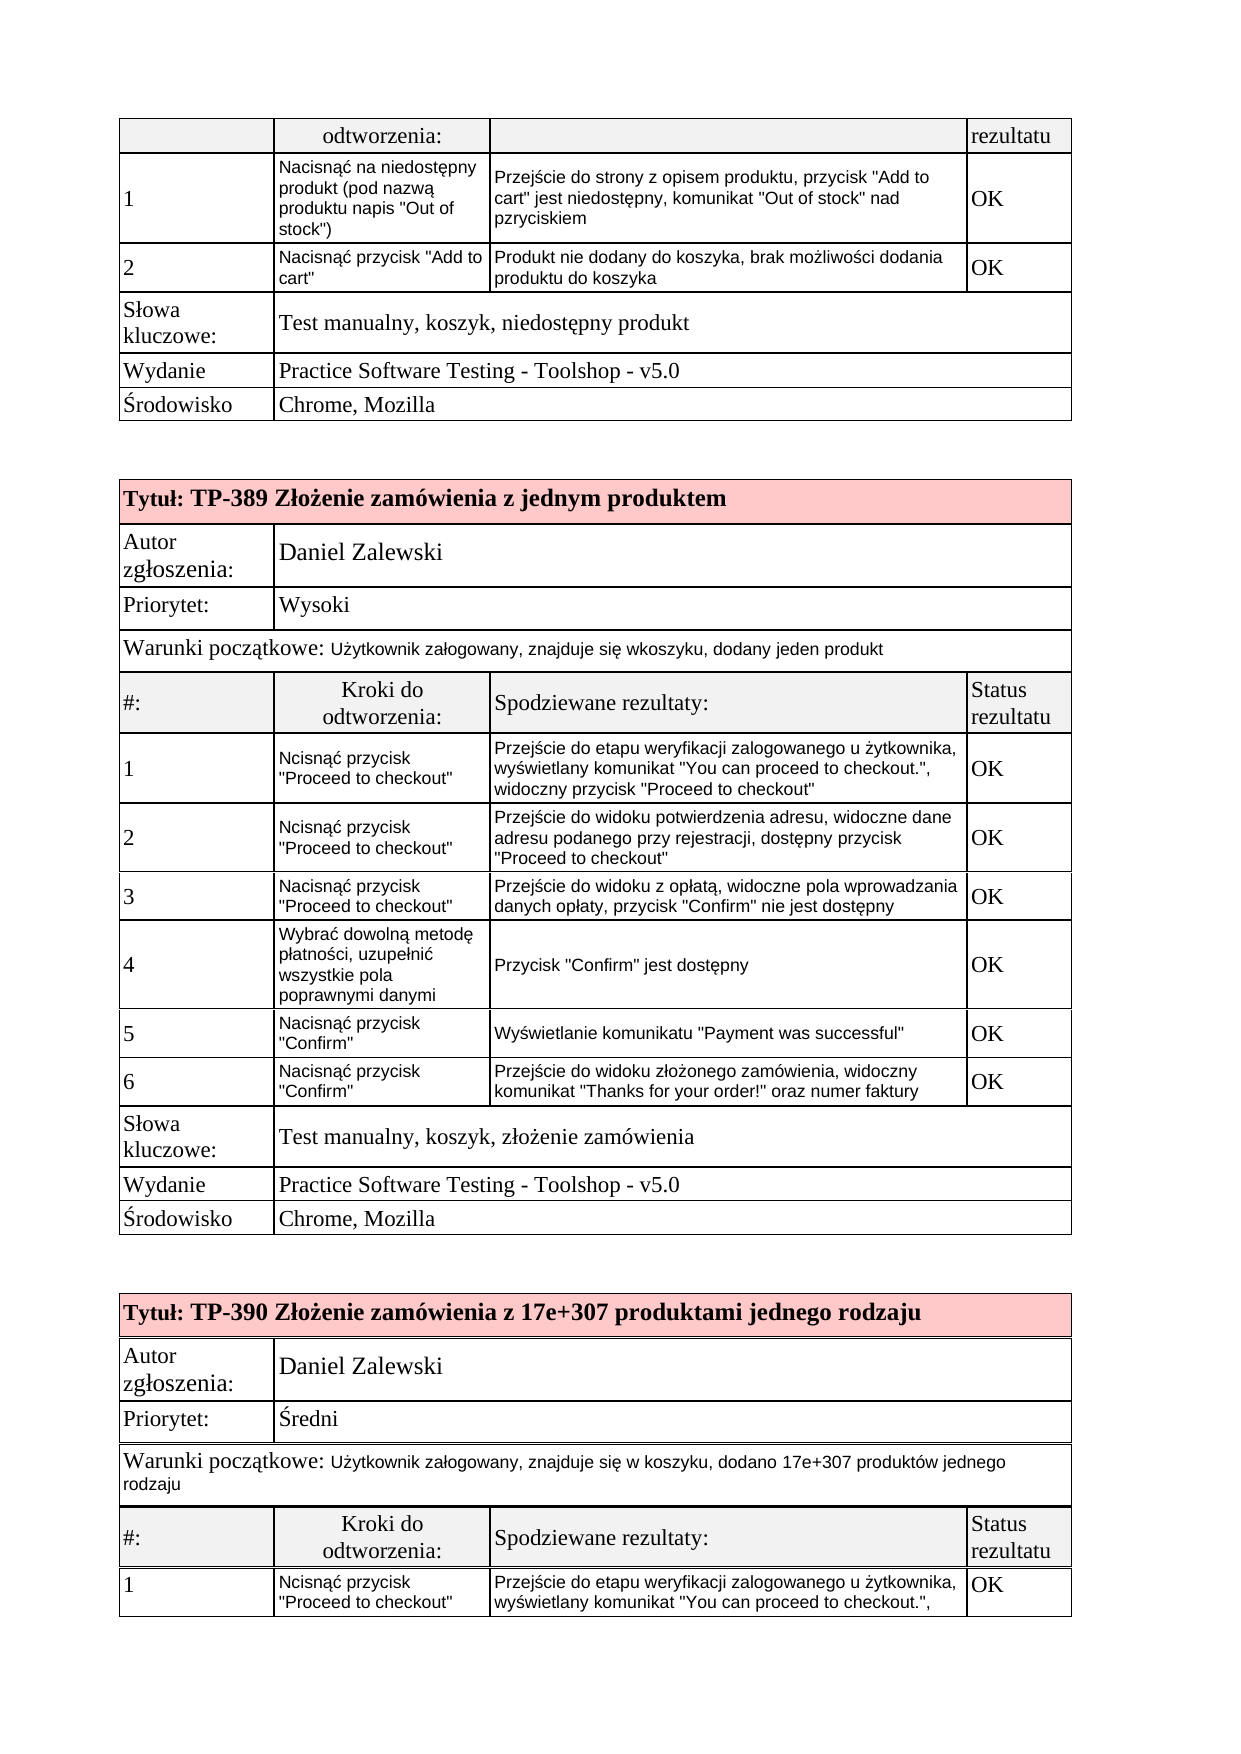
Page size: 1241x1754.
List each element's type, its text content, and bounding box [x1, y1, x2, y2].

table_cell 1 [120, 154, 273, 242]
table_cell OK [968, 154, 1071, 242]
table_cell Średni [275, 1402, 1071, 1442]
table_cell Przejście do etapu weryfikacji zalogowanego u żytkownika, wyświetlany komunikat "You can proceed to checkout.", widoczny przycisk "Proceed to checkout" [491, 734, 966, 802]
table_cell 2 [120, 804, 273, 871]
table_cell Środowisko [120, 388, 273, 420]
table_cell OK [968, 1058, 1071, 1105]
table_cell Wysoki [275, 588, 1071, 629]
table_cell Status rezultatu [968, 1508, 1071, 1566]
table_cell OK [968, 804, 1071, 871]
table_cell Słowa kluczowe: [120, 293, 273, 352]
table_cell Ncisnąć przycisk "Proceed to checkout" [275, 1569, 489, 1616]
table_cell odtworzenia: [275, 119, 489, 152]
table_cell 1 [120, 734, 273, 802]
table_cell Przejście do widoku potwierdzenia adresu, widoczne dane adresu podanego przy rejestracji, dostępny przycisk "Proceed to checkout" [491, 804, 966, 871]
table_cell Przycisk "Confirm" jest dostępny [491, 921, 966, 1008]
table_cell Daniel Zalewski [275, 525, 1071, 586]
table_cell Chrome, Mozilla [275, 388, 1071, 420]
table_cell Test manualny, koszyk, niedostępny produkt [275, 293, 1071, 352]
table_cell Ncisnąć przycisk "Proceed to checkout" [275, 804, 489, 871]
table_cell [120, 119, 273, 152]
table_cell Practice Software Testing - Toolshop - v5.0 [275, 1168, 1071, 1200]
table_cell Chrome, Mozilla [275, 1201, 1071, 1234]
table_cell OK [968, 734, 1071, 802]
table_cell Nacisnąć przycisk "Confirm" [275, 1058, 489, 1105]
table_cell Spodziewane rezultaty: [491, 673, 966, 732]
table_cell Przejście do strony z opisem produktu, przycisk "Add to cart" jest niedostępny, komunikat "Out of stock" nad pzryciskiem [491, 154, 966, 242]
table_header Tytuł: TP-389 Złożenie zamówienia z jednym produktem [120, 480, 1071, 523]
table_cell 2 [120, 244, 273, 291]
table_header Tytuł: TP-390 Złożenie zamówienia z 17e+307 produktami jednego rodzaju [120, 1294, 1071, 1336]
table_cell Ncisnąć przycisk "Proceed to checkout" [275, 734, 489, 802]
table_cell OK [968, 1569, 1071, 1616]
table_cell Daniel Zalewski [275, 1339, 1071, 1400]
table_cell 3 [120, 873, 273, 919]
table_cell OK [968, 873, 1071, 919]
table_cell rezultatu [968, 119, 1071, 152]
table_cell #: [120, 673, 273, 732]
table_cell 4 [120, 921, 273, 1008]
table_cell OK [968, 244, 1071, 291]
table_cell [491, 119, 966, 152]
table_cell 6 [120, 1058, 273, 1105]
table_cell Wydanie [120, 1168, 273, 1200]
table_cell Przejście do widoku złożonego zamówienia, widoczny komunikat "Thanks for your order!" oraz numer faktury [491, 1058, 966, 1105]
table_cell #: [120, 1508, 273, 1566]
table_cell OK [968, 921, 1071, 1008]
table_cell Autor zgłoszenia: [120, 1339, 273, 1400]
table_cell Nacisnąć na niedostępny produkt (pod nazwą produktu napis "Out of stock") [275, 154, 489, 242]
table_cell OK [968, 1010, 1071, 1057]
table_cell Warunki początkowe: Użytkownik załogowany, znajduje się w koszyku, dodano 17e+307 produktów jednego rodzaju [120, 1445, 1071, 1505]
table_cell Status rezultatu [968, 673, 1071, 732]
table_cell Słowa kluczowe: [120, 1107, 273, 1166]
table_cell 5 [120, 1010, 273, 1057]
table_cell Priorytet: [120, 1402, 273, 1442]
table_cell Kroki do odtworzenia: [275, 673, 489, 732]
table_cell Kroki do odtworzenia: [275, 1508, 489, 1566]
table_cell Test manualny, koszyk, złożenie zamówienia [275, 1107, 1071, 1166]
table_cell Practice Software Testing - Toolshop - v5.0 [275, 354, 1071, 387]
table_cell Wyświetlanie komunikatu "Payment was successful" [491, 1010, 966, 1057]
table_cell Warunki początkowe: Użytkownik załogowany, znajduje się wkoszyku, dodany jeden produkt [120, 631, 1071, 671]
table_cell Środowisko [120, 1201, 273, 1234]
table_cell Nacisnąć przycisk "Add to cart" [275, 244, 489, 291]
table_cell Priorytet: [120, 588, 273, 629]
table_cell Wydanie [120, 354, 273, 387]
table_cell Przejście do etapu weryfikacji zalogowanego u żytkownika, wyświetlany komunikat "You can proceed to checkout.", [491, 1569, 966, 1616]
table_cell Spodziewane rezultaty: [491, 1508, 966, 1566]
table_cell Autor zgłoszenia: [120, 525, 273, 586]
table_cell Nacisnąć przycisk "Proceed to checkout" [275, 873, 489, 919]
table_cell Przejście do widoku z opłatą, widoczne pola wprowadzania danych opłaty, przycisk "Confirm" nie jest dostępny [491, 873, 966, 919]
table_cell Produkt nie dodany do koszyka, brak możliwości dodania produktu do koszyka [491, 244, 966, 291]
table_cell Nacisnąć przycisk "Confirm" [275, 1010, 489, 1057]
table_cell Wybrać dowolną metodę płatności, uzupełnić wszystkie pola poprawnymi danymi [275, 921, 489, 1008]
table_cell 1 [120, 1569, 273, 1616]
